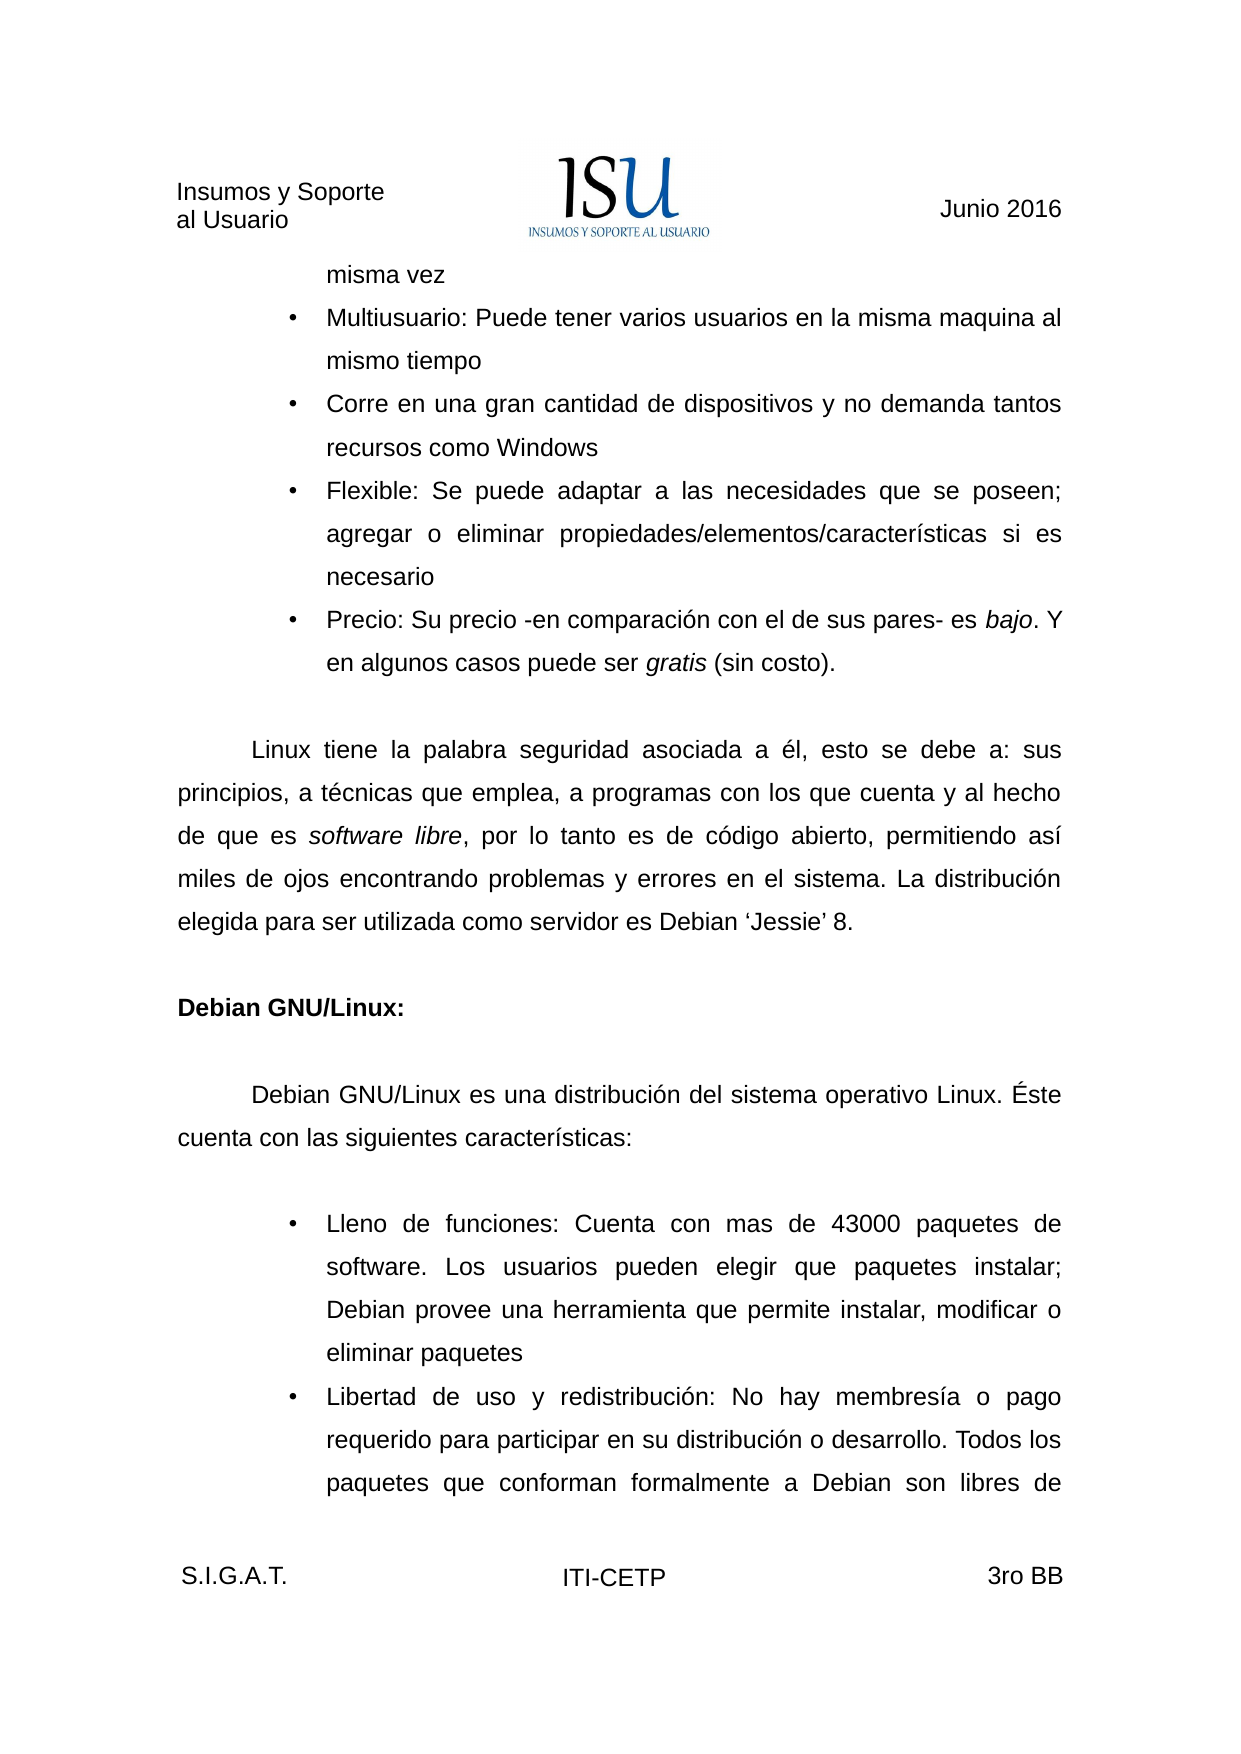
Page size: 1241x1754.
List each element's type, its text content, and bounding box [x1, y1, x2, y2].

text Debian GNU/Linux: [177, 993, 1063, 1022]
text Linux tiene la palabra seguridad asociada a él, esto se debe a: sus principios, a técnicas que emplea, a programas con los que cuenta y al hecho de que es software libre, por lo tanto es de código abierto, permitiendo así miles de ojos encontrando problemas y errores en el sistema. La distribución elegida para ser utilizada como servidor es Debian ‘Jessie’ 8. [177, 734, 1063, 936]
picture [517, 138, 723, 252]
list Precio: Su precio -en comparación con el de sus pares- es bajo. Y en algunos casos puede ser gratis (sin costo). [288, 605, 1063, 677]
list Lleno de funciones: Cuenta con mas de 43000 paquetes de software. Los usuarios pueden elegir que paquetes instalar; Debian provee una herramienta que permite instalar, modificar o eliminar paquetes [288, 1209, 1063, 1367]
list Corre en una gran cantidad de dispositivos y no demanda tantos recursos como Windows [288, 389, 1063, 461]
list Multiusuario: Puede tener varios usuarios en la misma maquina al mismo tiempo [288, 303, 1063, 375]
text Debian GNU/Linux es una distribución del sistema operativo Linux. Éste cuenta con las siguientes características: [177, 1079, 1063, 1151]
list Flexible: Se puede adaptar a las necesidades que se poseen; agregar o eliminar propiedades/elementos/características si es necesario [288, 476, 1063, 591]
list misma vez [288, 260, 1063, 288]
list Libertad de uso y redistribución: No hay membresía o pago requerido para participar en su distribución o desarrollo. Todos los paquetes que conforman formalmente a Debian son libres de [288, 1382, 1063, 1497]
